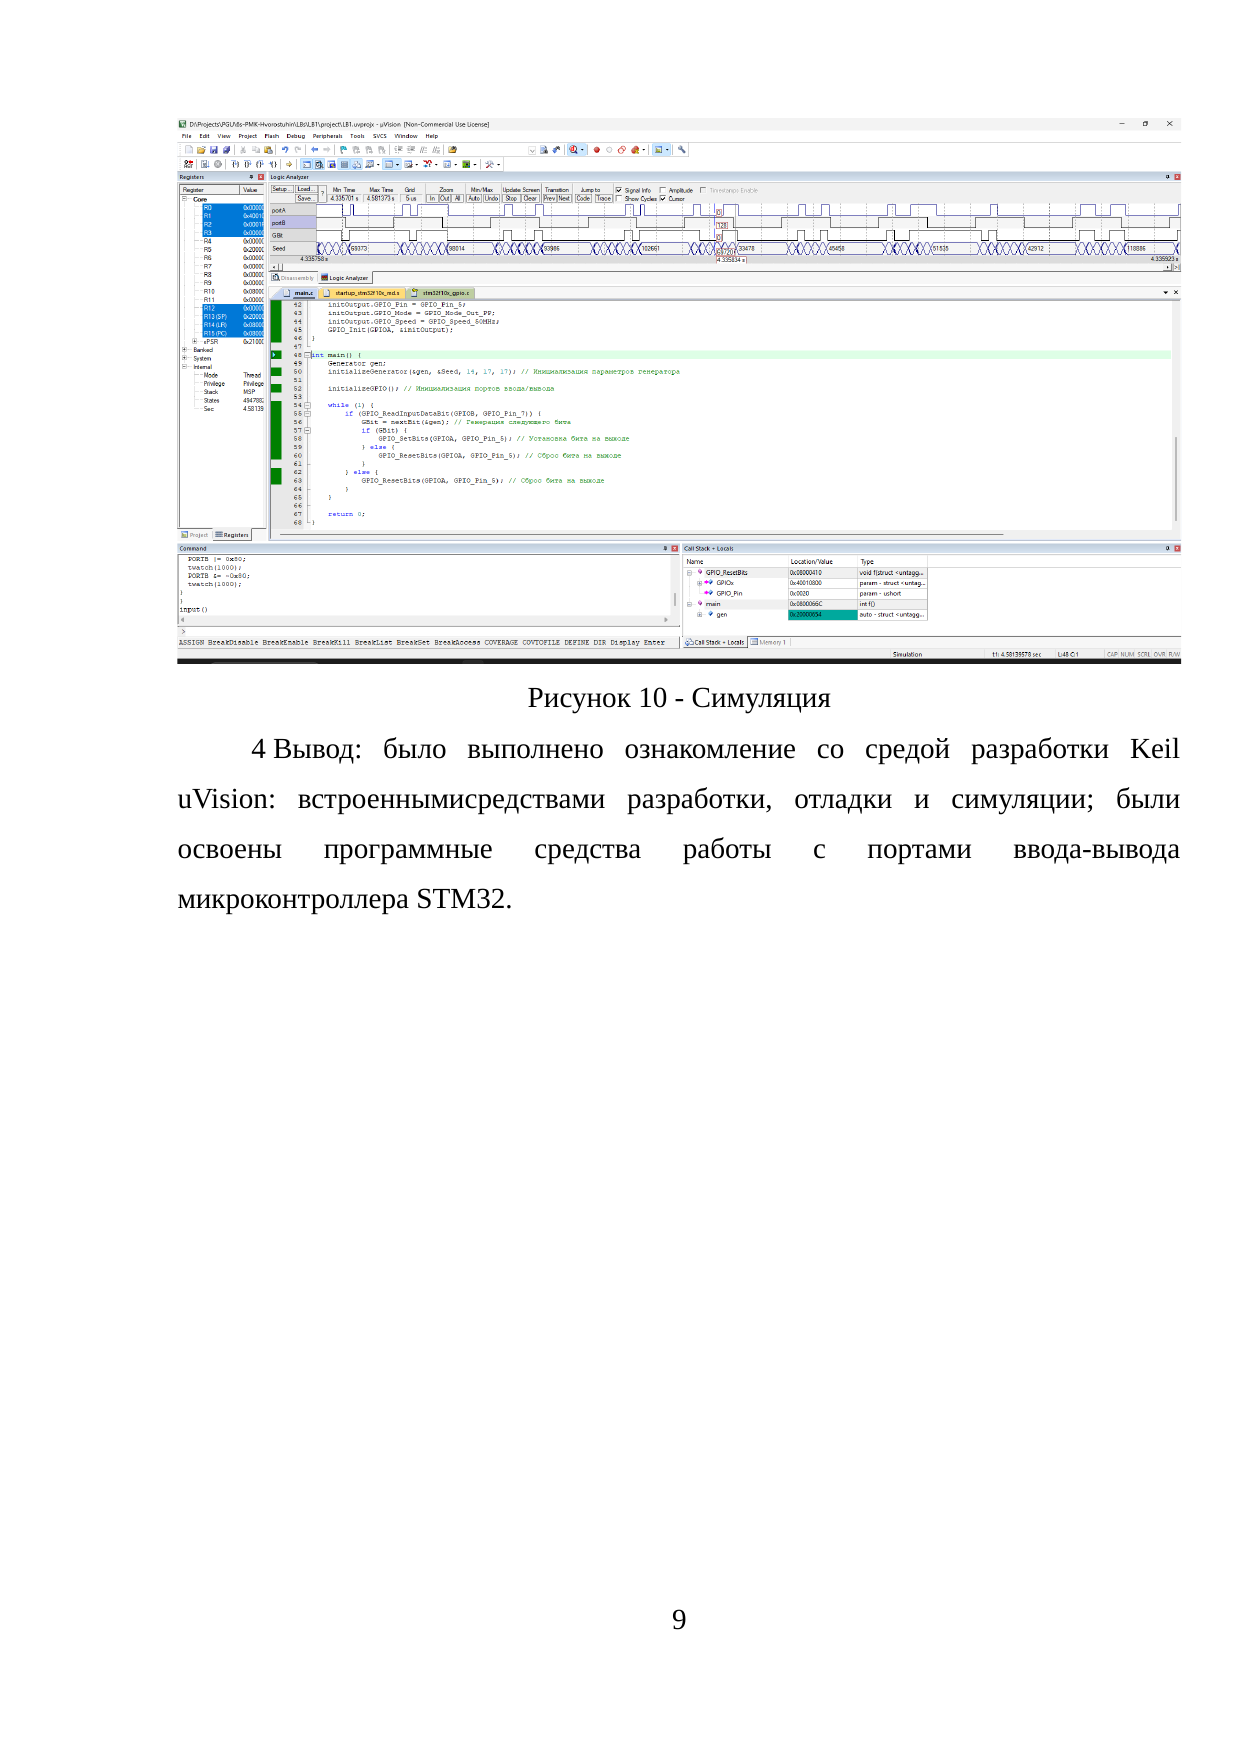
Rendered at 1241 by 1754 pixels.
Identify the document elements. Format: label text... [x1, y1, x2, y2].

picture [177, 118, 1182, 664]
text Рисунок 10 - Симуляция [177, 664, 1181, 714]
list Вывод: было выполнено ознакомление со средой разработки Keil uVision: встроеннымисредствами разработки, отладки и симуляции; были освоены программные средства работы с портами ввода-вывода микроконтроллера STM32. [177, 731, 1181, 915]
